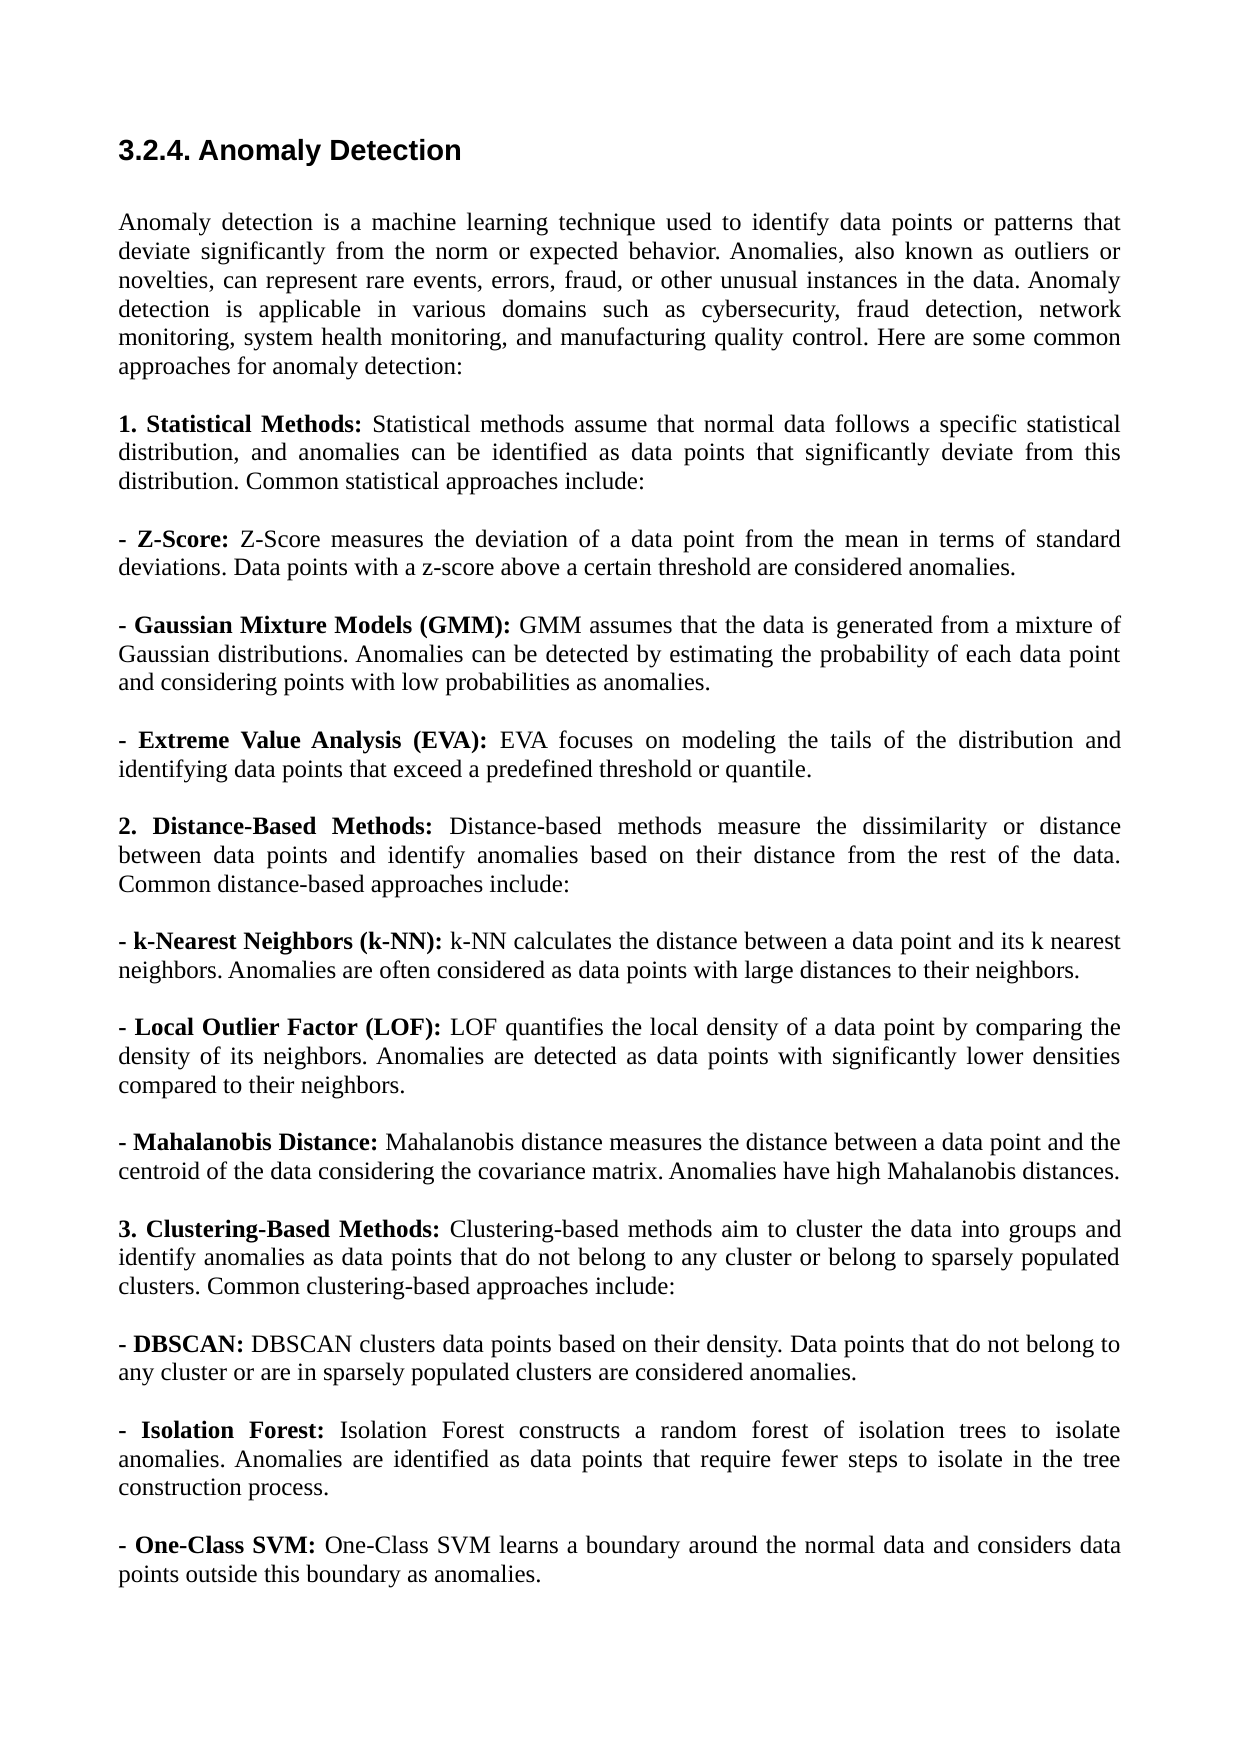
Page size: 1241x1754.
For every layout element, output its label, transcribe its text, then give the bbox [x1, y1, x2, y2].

text - k-Nearest Neighbors (k-NN): k-NN calculates the distance between a data point and its k nearest neighbors. Anomalies are often considered as data points with large distances to their neighbors. [118, 926, 1122, 984]
text 3. Clustering-Based Methods: Clustering-based methods aim to cluster the data into groups and identify anomalies as data points that do not belong to any cluster or belong to sparsely populated clusters. Common clustering-based approaches include: [118, 1214, 1122, 1300]
text 1. Statistical Methods: Statistical methods assume that normal data follows a specific statistical distribution, and anomalies can be identified as data points that significantly deviate from this distribution. Common statistical approaches include: [118, 409, 1122, 495]
text 2. Distance-Based Methods: Distance-based methods measure the dissimilarity or distance between data points and identify anomalies based on their distance from the rest of the data. Common distance-based approaches include: [118, 811, 1122, 897]
text - Local Outlier Factor (LOF): LOF quantifies the local density of a data point by comparing the density of its neighbors. Anomalies are detected as data points with significantly lower densities compared to their neighbors. [118, 1012, 1122, 1099]
text - Isolation Forest: Isolation Forest constructs a random forest of isolation trees to isolate anomalies. Anomalies are identified as data points that require fewer steps to isolate in the tree construction process. [118, 1415, 1122, 1501]
text - DBSCAN: DBSCAN clusters data points based on their density. Data points that do not belong to any cluster or are in sparsely populated clusters are considered anomalies. [118, 1329, 1122, 1386]
text - Z-Score: Z-Score measures the deviation of a data point from the mean in terms of standard deviations. Data points with a z-score above a certain threshold are considered anomalies. [118, 524, 1122, 581]
subtitle 3.2.4. Anomaly Detection [118, 133, 1122, 166]
text Anomaly detection is a machine learning technique used to identify data points or patterns that deviate significantly from the norm or expected behavior. Anomalies, also known as outliers or novelties, can represent rare events, errors, fraud, or other unusual instances in the data. Anomaly detection is applicable in various domains such as cybersecurity, fraud detection, network monitoring, system health monitoring, and manufacturing quality control. Here are some common approaches for anomaly detection: [118, 207, 1122, 380]
text - Extreme Value Analysis (EVA): EVA focuses on modeling the tails of the distribution and identifying data points that exceed a predefined threshold or quantile. [118, 725, 1122, 782]
text - Gaussian Mixture Models (GMM): GMM assumes that the data is generated from a mixture of Gaussian distributions. Anomalies can be detected by estimating the probability of each data point and considering points with low probabilities as anomalies. [118, 610, 1122, 696]
text - One-Class SVM: One-Class SVM learns a boundary around the normal data and considers data points outside this boundary as anomalies. [118, 1530, 1122, 1587]
text - Mahalanobis Distance: Mahalanobis distance measures the distance between a data point and the centroid of the data considering the covariance matrix. Anomalies have high Mahalanobis distances. [118, 1127, 1122, 1185]
